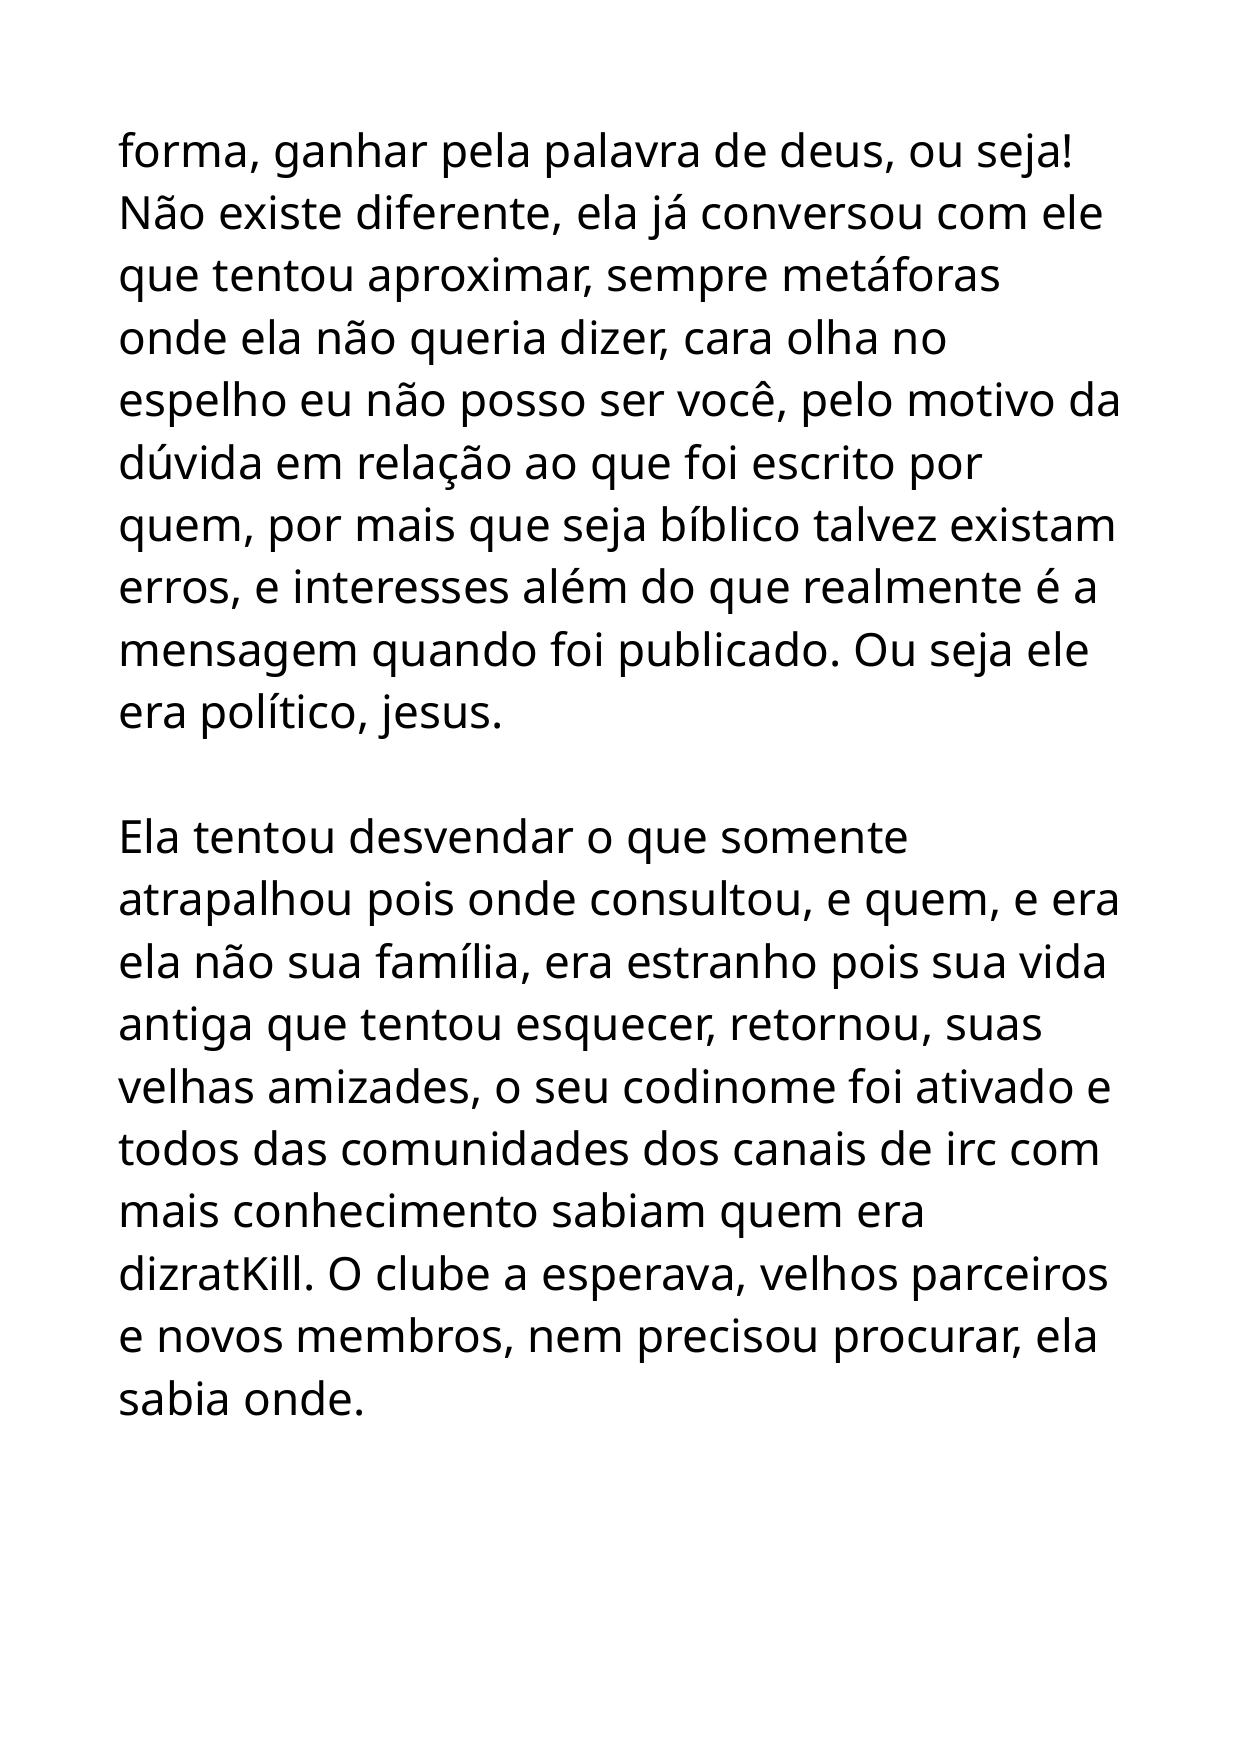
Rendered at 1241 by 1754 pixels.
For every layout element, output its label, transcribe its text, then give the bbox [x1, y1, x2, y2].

text forma, ganhar pela palavra de deus, ou seja! Não existe diferente, ela já conversou com ele que tentou aproximar, sempre metáforas onde ela não queria dizer, cara olha no espelho eu não posso ser você, pelo motivo da dúvida em relação ao que foi escrito por quem, por mais que seja bíblico talvez existam erros, e interesses além do que realmente é a mensagem quando foi publicado. Ou seja ele era político, jesus. [118, 118, 1122, 742]
text Ela tentou desvendar o que somente atrapalhou pois onde consultou, e quem, e era ela não sua família, era estranho pois sua vida antiga que tentou esquecer, retornou, suas velhas amizades, o seu codinome foi ativado e todos das comunidades dos canais de irc com mais conhecimento sabiam quem era dizratKill. O clube a esperava, velhos parceiros e novos membros, nem precisou procurar, ela sabia onde. [118, 804, 1122, 1428]
